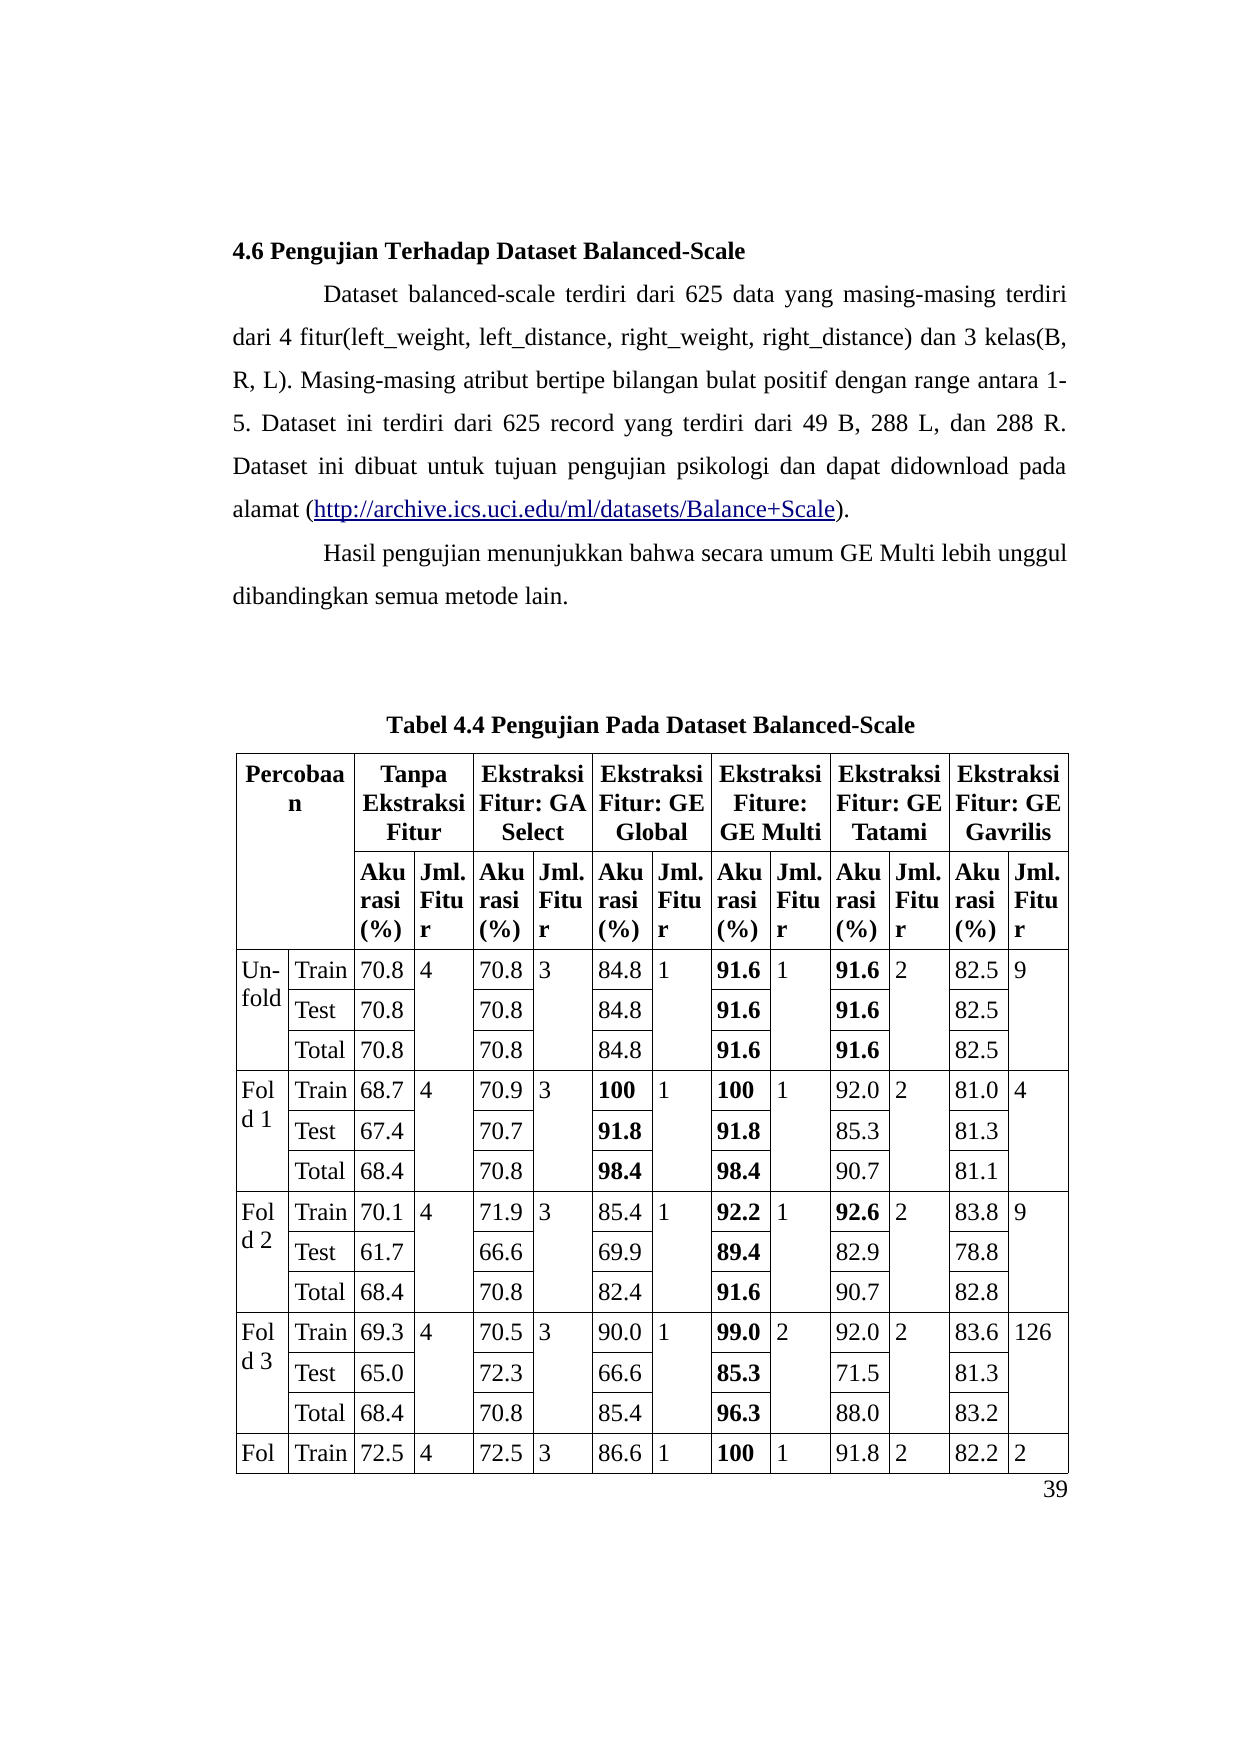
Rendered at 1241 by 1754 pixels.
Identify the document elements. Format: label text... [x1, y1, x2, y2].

table_cell 83.2 [950, 1393, 1008, 1433]
table_cell Train [289, 950, 354, 989]
table_cell 70.5 [474, 1313, 533, 1352]
table_cell 82.4 [593, 1272, 652, 1312]
table_header Ekstraksi Fitur: GE Global [593, 754, 711, 851]
table_cell 2 [890, 1192, 949, 1312]
table_cell 81.3 [950, 1111, 1008, 1150]
table_cell Akurasi (%) [831, 852, 889, 949]
table_cell 70.8 [355, 1031, 414, 1070]
table_cell 1 [771, 1434, 830, 1473]
table_cell 3 [534, 1313, 592, 1433]
table_cell 84.8 [593, 990, 652, 1029]
table_cell 3 [534, 950, 592, 1070]
table_cell 82.8 [950, 1272, 1008, 1312]
table_cell 86.6 [593, 1434, 652, 1473]
table_cell 92.0 [831, 1071, 889, 1110]
table_cell 70.8 [474, 1272, 533, 1312]
text Dataset balanced-scale terdiri dari 625 data yang masing-masing terdiri dari 4 fitur(left_weight, left_distance, right_weight, right_distance) dan 3 kelas(B, R, L). Masing-masing atribut bertipe bilangan bulat positif dengan range antara 1-5. Dataset ini terdiri dari 625 record yang terdiri dari 49 B, 288 L, dan 288 R. Dataset ini dibuat untuk tujuan pengujian psikologi dan dapat didownload pada alamat (http://archive.ics.uci.edu/ml/datasets/Balance+Scale). [232, 279, 1068, 523]
table_cell 2 [771, 1313, 830, 1433]
table_cell 61.7 [355, 1232, 414, 1271]
table_cell 1 [653, 1313, 711, 1433]
table_cell 83.6 [950, 1313, 1008, 1352]
table_cell 2 [1009, 1434, 1068, 1473]
table_cell 90.7 [831, 1151, 889, 1191]
table_cell Total [289, 1031, 354, 1070]
table_cell Train [289, 1071, 354, 1110]
table_cell 84.8 [593, 1031, 652, 1070]
table_cell 91.6 [831, 950, 889, 989]
table_cell 90.0 [593, 1313, 652, 1352]
table_cell 2 [890, 1313, 949, 1433]
table_cell Fold 1 [237, 1071, 288, 1191]
table_cell 81.1 [950, 1151, 1008, 1191]
table_cell 72.5 [355, 1434, 414, 1473]
table_cell 4 [415, 1434, 473, 1473]
table_header Ekstraksi Fitur: GE Gavrilis [950, 754, 1068, 851]
table_cell 82.9 [831, 1232, 889, 1271]
table_cell 98.4 [593, 1151, 652, 1191]
table_cell 66.6 [593, 1353, 652, 1392]
table_cell 85.3 [712, 1353, 770, 1392]
table_cell 72.3 [474, 1353, 533, 1392]
table_cell 91.6 [712, 950, 770, 989]
table_cell 81.3 [950, 1353, 1008, 1392]
table_cell Un-fold [237, 950, 288, 1070]
table_cell 81.0 [950, 1071, 1008, 1110]
table_cell 91.6 [831, 1031, 889, 1070]
table_cell Fold 2 [237, 1192, 288, 1312]
table_cell Akurasi (%) [355, 852, 414, 949]
table_cell 70.8 [474, 990, 533, 1029]
table_cell Train [289, 1313, 354, 1352]
table_cell 4 [415, 950, 473, 1070]
table_cell 82.2 [950, 1434, 1008, 1473]
table_cell Jml. Fitur [1009, 852, 1068, 949]
table_cell Total [289, 1393, 354, 1433]
table_cell 89.4 [712, 1232, 770, 1271]
table_cell 82.5 [950, 990, 1008, 1029]
table_cell Total [289, 1272, 354, 1312]
table_cell 70.8 [474, 1031, 533, 1070]
table_cell 91.6 [831, 990, 889, 1029]
table_cell Test [289, 1111, 354, 1150]
table_cell 92.2 [712, 1192, 770, 1231]
table_cell 1 [653, 1434, 711, 1473]
table_cell 4 [415, 1192, 473, 1312]
table_cell 3 [534, 1434, 592, 1473]
table_cell Train [289, 1434, 354, 1473]
table_cell 1 [653, 950, 711, 1070]
table_cell 68.4 [355, 1272, 414, 1312]
table_cell 2 [890, 950, 949, 1070]
table_cell 100 [712, 1434, 770, 1473]
table_cell Test [289, 1232, 354, 1271]
table_cell 90.7 [831, 1272, 889, 1312]
table_cell 91.8 [712, 1111, 770, 1150]
table_cell Test [289, 990, 354, 1029]
subtitle Pengujian Terhadap Dataset Balanced-Scale [232, 236, 1068, 264]
text Hasil pengujian menunjukkan bahwa secara umum GE Multi lebih unggul dibandingkan semua metode lain. [232, 538, 1068, 609]
table_cell 68.7 [355, 1071, 414, 1110]
table_cell 84.8 [593, 950, 652, 989]
table_cell 71.9 [474, 1192, 533, 1231]
table_cell 91.6 [712, 990, 770, 1029]
table_cell 72.5 [474, 1434, 533, 1473]
table_cell 92.0 [831, 1313, 889, 1352]
table_cell 1 [653, 1071, 711, 1191]
table_cell 70.7 [474, 1111, 533, 1150]
table_cell 82.5 [950, 950, 1008, 989]
table_cell 82.5 [950, 1031, 1008, 1070]
table_cell Jml. Fitur [534, 852, 592, 949]
table_cell Fold 3 [237, 1313, 288, 1433]
table_cell 78.8 [950, 1232, 1008, 1271]
table_cell Jml. Fitur [890, 852, 949, 949]
table_cell 4 [1009, 1071, 1068, 1191]
table_cell 85.4 [593, 1393, 652, 1433]
table_cell Akurasi (%) [950, 852, 1008, 949]
table_cell Test [289, 1353, 354, 1392]
table_cell 70.8 [474, 950, 533, 989]
table_cell 70.8 [474, 1151, 533, 1191]
table_cell 70.8 [355, 950, 414, 989]
table_cell 2 [890, 1071, 949, 1191]
text Tabel 4.4 Pengujian Pada Dataset Balanced-Scale [232, 710, 1068, 739]
table_header Percobaan [237, 754, 354, 949]
table_cell 4 [415, 1071, 473, 1191]
table_cell 66.6 [474, 1232, 533, 1271]
table_cell 91.6 [712, 1031, 770, 1070]
table_cell 91.8 [831, 1434, 889, 1473]
table_cell 92.6 [831, 1192, 889, 1231]
table_cell 1 [771, 1192, 830, 1312]
table_cell 1 [653, 1192, 711, 1312]
table_cell 3 [534, 1192, 592, 1312]
table_cell 2 [890, 1434, 949, 1473]
table_cell Jml. Fitur [415, 852, 473, 949]
table_cell Jml. Fitur [771, 852, 830, 949]
table_cell 100 [593, 1071, 652, 1110]
table_cell 69.9 [593, 1232, 652, 1271]
table_cell 70.9 [474, 1071, 533, 1110]
table_cell 70.1 [355, 1192, 414, 1231]
table_cell Akurasi (%) [474, 852, 533, 949]
table_header Tanpa Ekstraksi Fitur [355, 754, 473, 851]
table_cell 99.0 [712, 1313, 770, 1352]
table_cell Train [289, 1192, 354, 1231]
table_cell Akurasi (%) [593, 852, 652, 949]
table_cell 98.4 [712, 1151, 770, 1191]
table_cell 1 [771, 1071, 830, 1191]
table_header Ekstraksi Fitur: GA Select [474, 754, 592, 851]
table_header Ekstraksi Fitur: GE Tatami [831, 754, 949, 851]
table_cell Akurasi (%) [712, 852, 770, 949]
table_cell 100 [712, 1071, 770, 1110]
table_cell 96.3 [712, 1393, 770, 1433]
table_cell 70.8 [355, 990, 414, 1029]
table_cell 65.0 [355, 1353, 414, 1392]
table_cell Total [289, 1151, 354, 1191]
table_cell Jml. Fitur [653, 852, 711, 949]
table_cell 9 [1009, 950, 1068, 1070]
table_cell 71.5 [831, 1353, 889, 1392]
table_cell 91.8 [593, 1111, 652, 1150]
table_cell 68.4 [355, 1151, 414, 1191]
table_cell 1 [771, 950, 830, 1070]
table_cell Fol [237, 1434, 288, 1473]
table_cell 9 [1009, 1192, 1068, 1312]
table_cell 4 [415, 1313, 473, 1433]
table_cell 91.6 [712, 1272, 770, 1312]
table_cell 88.0 [831, 1393, 889, 1433]
table_cell 70.8 [474, 1393, 533, 1433]
table_cell 68.4 [355, 1393, 414, 1433]
table_cell 85.4 [593, 1192, 652, 1231]
table_cell 3 [534, 1071, 592, 1191]
table_cell 85.3 [831, 1111, 889, 1150]
table_header Ekstraksi Fiture: GE Multi [712, 754, 830, 851]
table_cell 69.3 [355, 1313, 414, 1352]
table_cell 126 [1009, 1313, 1068, 1433]
table_cell 83.8 [950, 1192, 1008, 1231]
table_cell 67.4 [355, 1111, 414, 1150]
